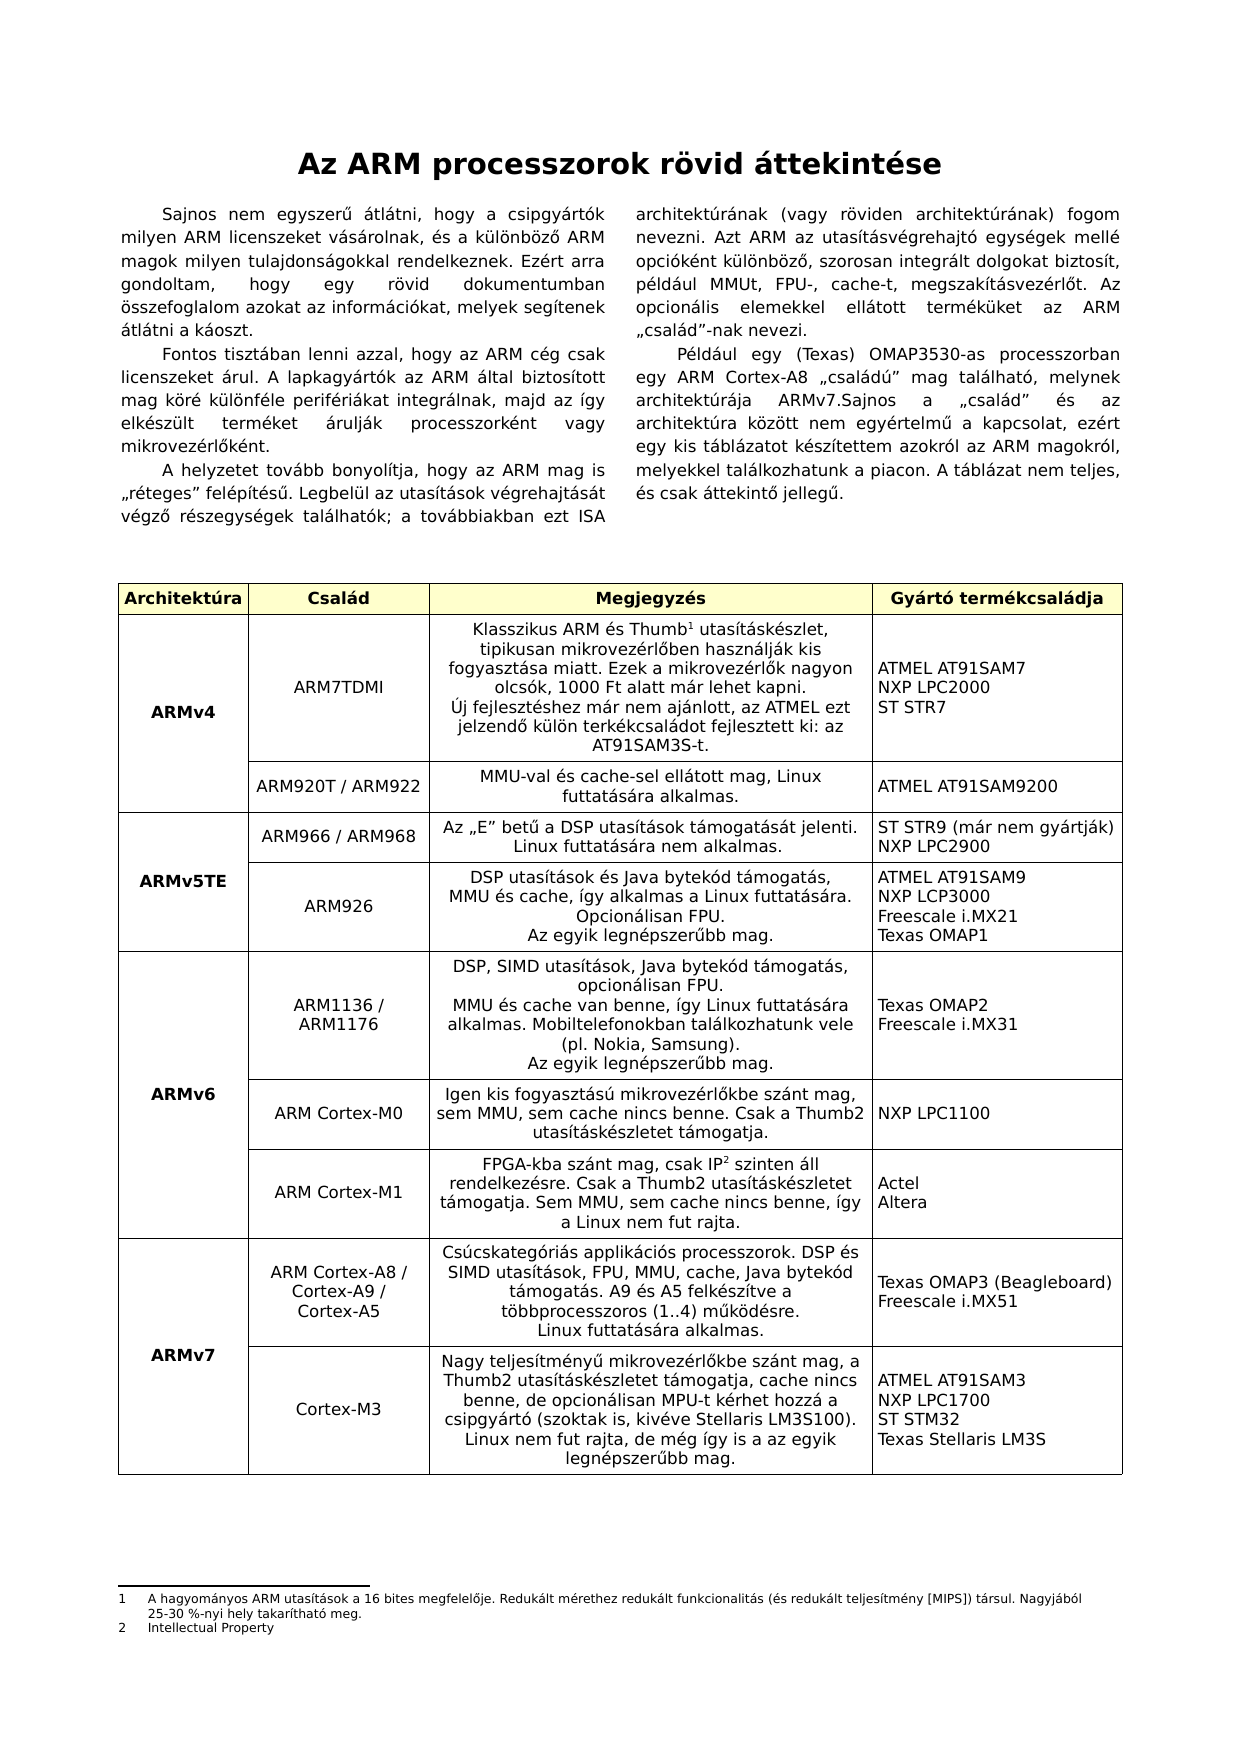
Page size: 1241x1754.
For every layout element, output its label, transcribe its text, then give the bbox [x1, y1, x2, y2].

text Sajnos nem egyszerű átlátni, hogy a csipgyártók milyen ARM licenszeket vásárolnak, és a különböző ARM magok milyen tulajdonságokkal rendelkeznek. Ezért arra gondoltam, hogy egy rövid dokumentumban összefoglalom azokat az információkat, melyek segítenek átlátni a káoszt. [121, 205, 606, 341]
table_cell ARMv6 [119, 952, 248, 1238]
table_cell Texas OMAP3 (Beagleboard) Freescale i.MX51 [873, 1239, 1122, 1346]
table_cell ARM966 / ARM968 [249, 813, 429, 862]
table_cell ATMEL AT91SAM3 NXP LPC1700 ST STM32 Texas Stellaris LM3S [873, 1347, 1122, 1474]
subtitle Az ARM processzorok rövid áttekintése [118, 148, 1122, 182]
table_cell ARM Cortex‑A8 / Cortex‑A9 / Cortex‑A5 [249, 1239, 429, 1346]
table_cell Cortex-M3 [249, 1347, 429, 1474]
text Például egy (Texas) OMAP3530-as processzorban egy ARM Cortex-A8 „családú” mag található, melynek architektúrája ARMv7.Sajnos a „család” és az architektúra között nem egyértelmű a kapcsolat, ezért egy kis táblázatot készítettem azokról az ARM magokról, melyekkel találkozhatunk a piacon. A táblázat nem teljes, és csak áttekintő jellegű. [636, 344, 1121, 503]
table_cell Klasszikus ARM és Thumb utasításkészlet, tipikusan mikrovezérlőben használják kis fogyasztása miatt. Ezek a mikrovezérlők nagyon olcsók, 1000 Ft alatt már lehet kapni. Új fejlesztéshez már nem ajánlott, az ATMEL ezt jelzendő külön terkékcsaládot fejlesztett ki: az AT91SAM3S-t. [430, 615, 872, 761]
table_cell ARM926 [249, 863, 429, 951]
table_cell ARMv5TE [119, 813, 248, 951]
table_cell Igen kis fogyasztású mikrovezérlőkbe szánt mag, sem MMU, sem cache nincs benne. Csak a Thumb2 utasításkészletet támogatja. [430, 1080, 872, 1148]
table_cell MMU-val és cache-sel ellátott mag, Linux futtatására alkalmas. [430, 762, 872, 812]
table_cell Actel Altera [873, 1150, 1122, 1238]
table_cell DSP, SIMD utasítások, Java bytekód támogatás, opcionálisan FPU. MMU és cache van benne, így Linux futtatására alkalmas. Mobiltelefonokban találkozhatunk vele (pl. Nokia, Samsung). Az egyik legnépszerűbb mag. [430, 952, 872, 1079]
table_cell NXP LPC1100 [873, 1080, 1122, 1148]
table_cell ATMEL AT91SAM9 NXP LCP3000 Freescale i.MX21 Texas OMAP1 [873, 863, 1122, 951]
text Fontos tisztában lenni azzal, hogy az ARM cég csak licenszeket árul. A lapkagyártók az ARM által biztosított mag köré különféle perifériákat integrálnak, majd az így elkészült terméket árulják processzorként vagy mikrovezérlőként. [121, 344, 606, 457]
table_header Gyártó termékcsaládja [873, 584, 1122, 614]
table_cell ARM Cortex-M1 [249, 1150, 429, 1238]
table_header Család [249, 584, 429, 614]
table_cell ARMv7 [119, 1239, 248, 1474]
table_cell FPGA-kba szánt mag, csak IP szinten áll rendelkezésre. Csak a Thumb2 utasításkészletet támogatja. Sem MMU, sem cache nincs benne, így a Linux nem fut rajta. [430, 1150, 872, 1238]
table_cell ARM Cortex-M0 [249, 1080, 429, 1148]
table_cell ST STR9 (már nem gyártják) NXP LPC2900 [873, 813, 1122, 862]
table_cell ARM920T / ARM922 [249, 762, 429, 812]
text architektúrának (vagy röviden architektúrának) fogom nevezni. Azt ARM az utasításvégrehajtó egységek mellé opcióként különböző, szorosan integrált dolgokat biztosít, például MMUt, FPU-, cache-t, megszakításvezérlőt. Az opcionális elemekkel ellátott terméküket az ARM „család”-nak nevezi. [636, 205, 1121, 341]
table_header Megjegyzés [430, 584, 872, 614]
table_cell Csúcskategóriás applikációs processzorok. DSP és SIMD utasítások, FPU, MMU, cache, Java bytekód támogatás. A9 és A5 felkészítve a többprocesszoros (1..4) működésre. Linux futtatására alkalmas. [430, 1239, 872, 1346]
table_cell ARM7TDMI [249, 615, 429, 761]
table_cell Nagy teljesítményű mikrovezérlőkbe szánt mag, a Thumb2 utasításkészletet támogatja, cache nincs benne, de opcionálisan MPU-t kérhet hozzá a csipgyártó (szoktak is, kivéve Stellaris LM3S100). Linux nem fut rajta, de még így is a az egyik legnépszerűbb mag. [430, 1347, 872, 1474]
table_header Architektúra [119, 584, 248, 614]
table_cell Az „E” betű a DSP utasítások támogatását jelenti. Linux futtatására nem alkalmas. [430, 813, 872, 862]
table_cell ATMEL AT91SAM7 NXP LPC2000 ST STR7 [873, 615, 1122, 761]
table_cell DSP utasítások és Java bytekód támogatás, MMU és cache, így alkalmas a Linux futtatására. Opcionálisan FPU. Az egyik legnépszerűbb mag. [430, 863, 872, 951]
table_cell ARMv4 [119, 615, 248, 812]
table_cell ARM1136 / ARM1176 [249, 952, 429, 1079]
table_cell ATMEL AT91SAM9200 [873, 762, 1122, 812]
text A helyzetet tovább bonyolítja, hogy az ARM mag is „réteges” felépítésű. Legbelül az utasítások végrehajtását végző részegységek találhatók; a továbbiakban ezt ISA [121, 461, 606, 526]
table_cell Texas OMAP2 Freescale i.MX31 [873, 952, 1122, 1079]
